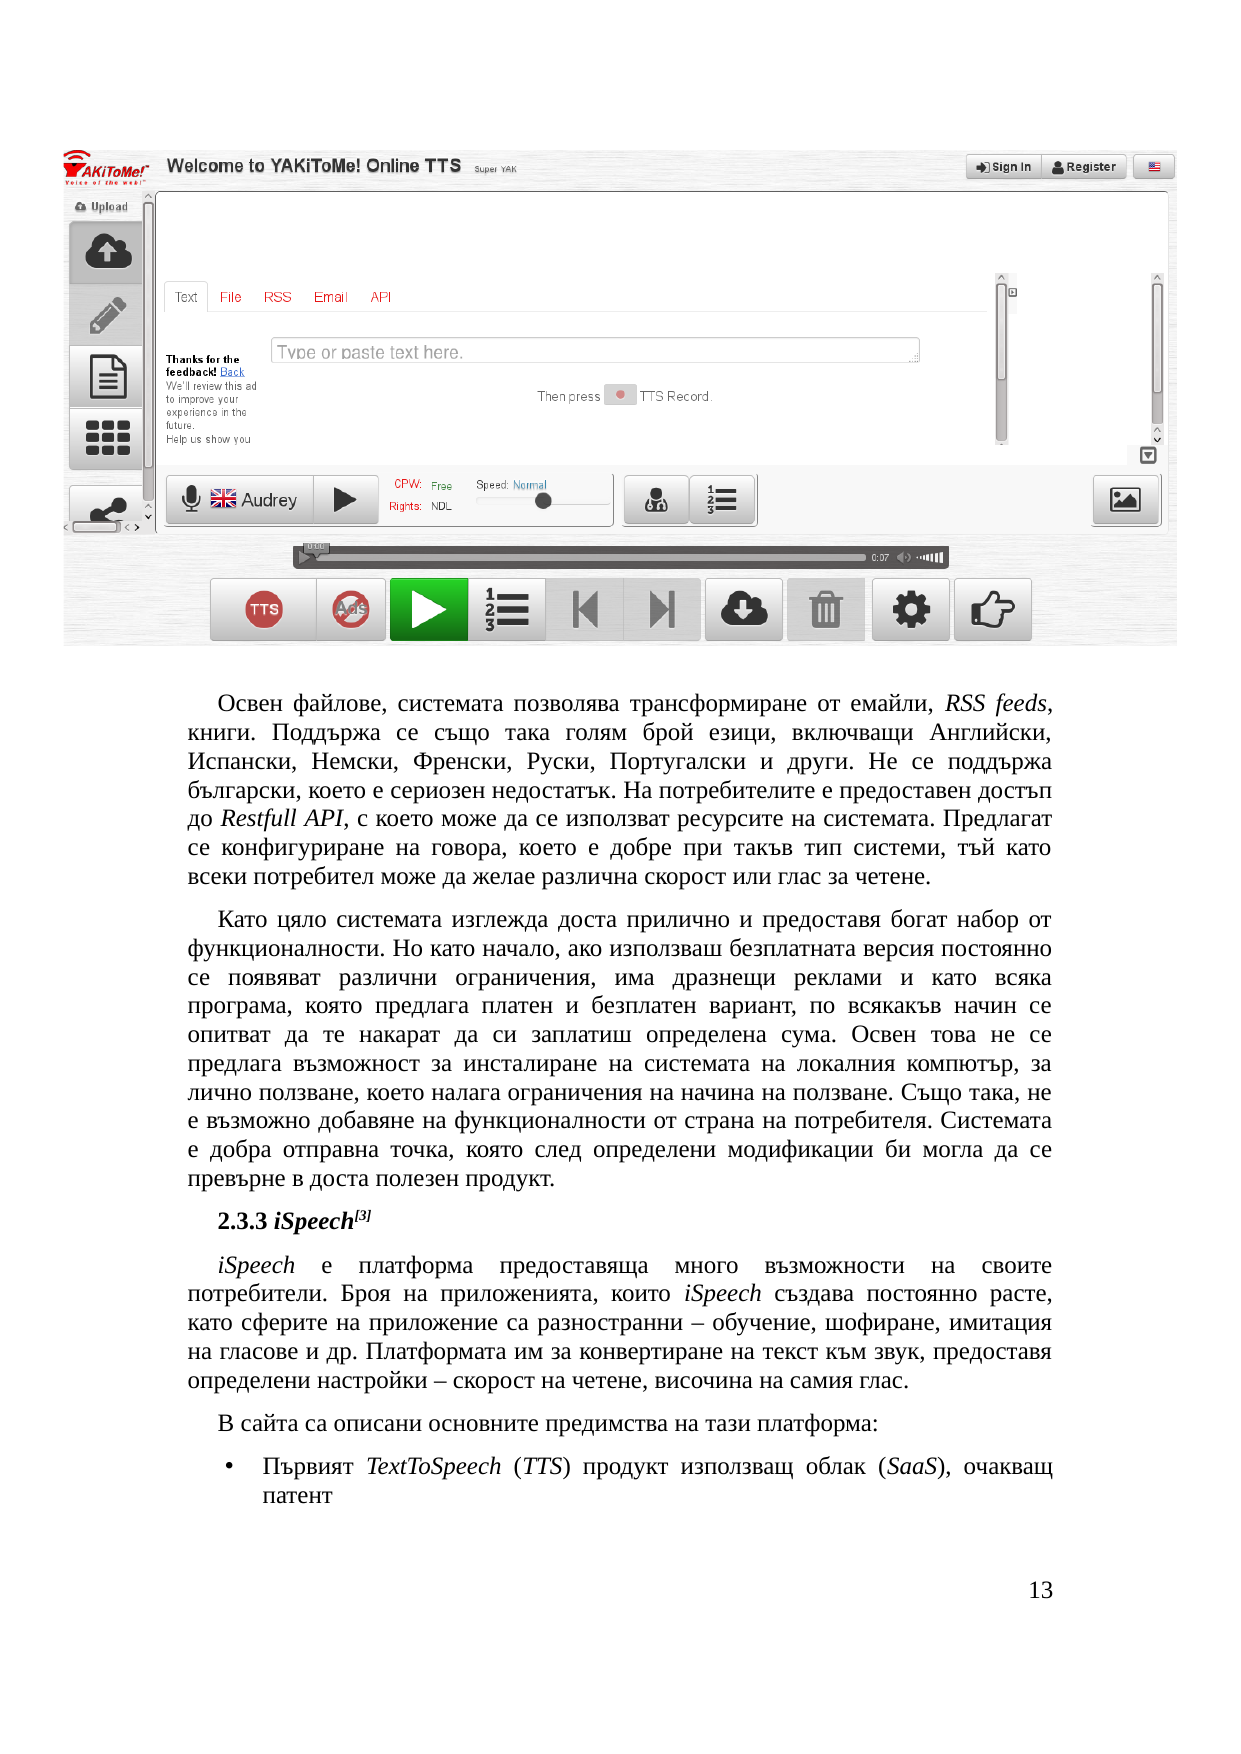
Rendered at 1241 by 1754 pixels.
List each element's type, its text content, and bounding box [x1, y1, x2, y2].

text Освен файлове, системата позволява трансформиране от емайли, RSS feeds, книги. Поддържа се също така голям брой езици, включващи Английски, Испански, Немски, Френски, Руски, Португалски и други. Не се поддържа български, което е сериозен недостатък. На потребителите е предоставен достъп до Restfull API, с което може да се използват ресурсите на системата. Предлагат се конфигуриране на говора, което е добре при такъв тип системи, тъй като всеки потребител може да желае различна скорост или глас за четене. [187, 688, 1053, 890]
text Като цяло системата изглежда доста прилично и предоставя богат набор от функционалности. Но като начало, ако използваш безплатната версия постоянно се появяват различни ограничения, има дразнещи реклами и като всяка програма, която предлага платен и безплатен вариант, по всякакъв начин се опитват да те накарат да си заплатиш определена сума. Освен това не се предлага възможност за инсталиране на системата на локалния компютър, за лично ползване, което налага ограничения на начина на ползване. Също така, не е възможно добавяне на функционалности от страна на потребителя. Системата е добра отправна точка, която след определени модификации би могла да се превърне в доста полезен продукт. [187, 904, 1053, 1192]
picture [63, 150, 1177, 646]
text В сайта са описани основните предимства на тази платформа: [187, 1408, 1053, 1437]
text iSpeech е платформа предоставяща много възможности на своите потребители. Броя на приложенията, които iSpeech създава постоянно расте, като сферите на приложение са разностранни – обучение, шофиране, имитация на гласове и др. Платформата им за конвертиране на текст към звук, предоставя определени настройки – скорост на четене, височина на самия глас. [187, 1250, 1053, 1393]
text 2.3.3 iSpeech[3] [187, 1206, 1053, 1235]
list Първият TextToSpeech (TTS) продукт използващ облак (SaaS), очакващ патент [225, 1451, 1053, 1509]
